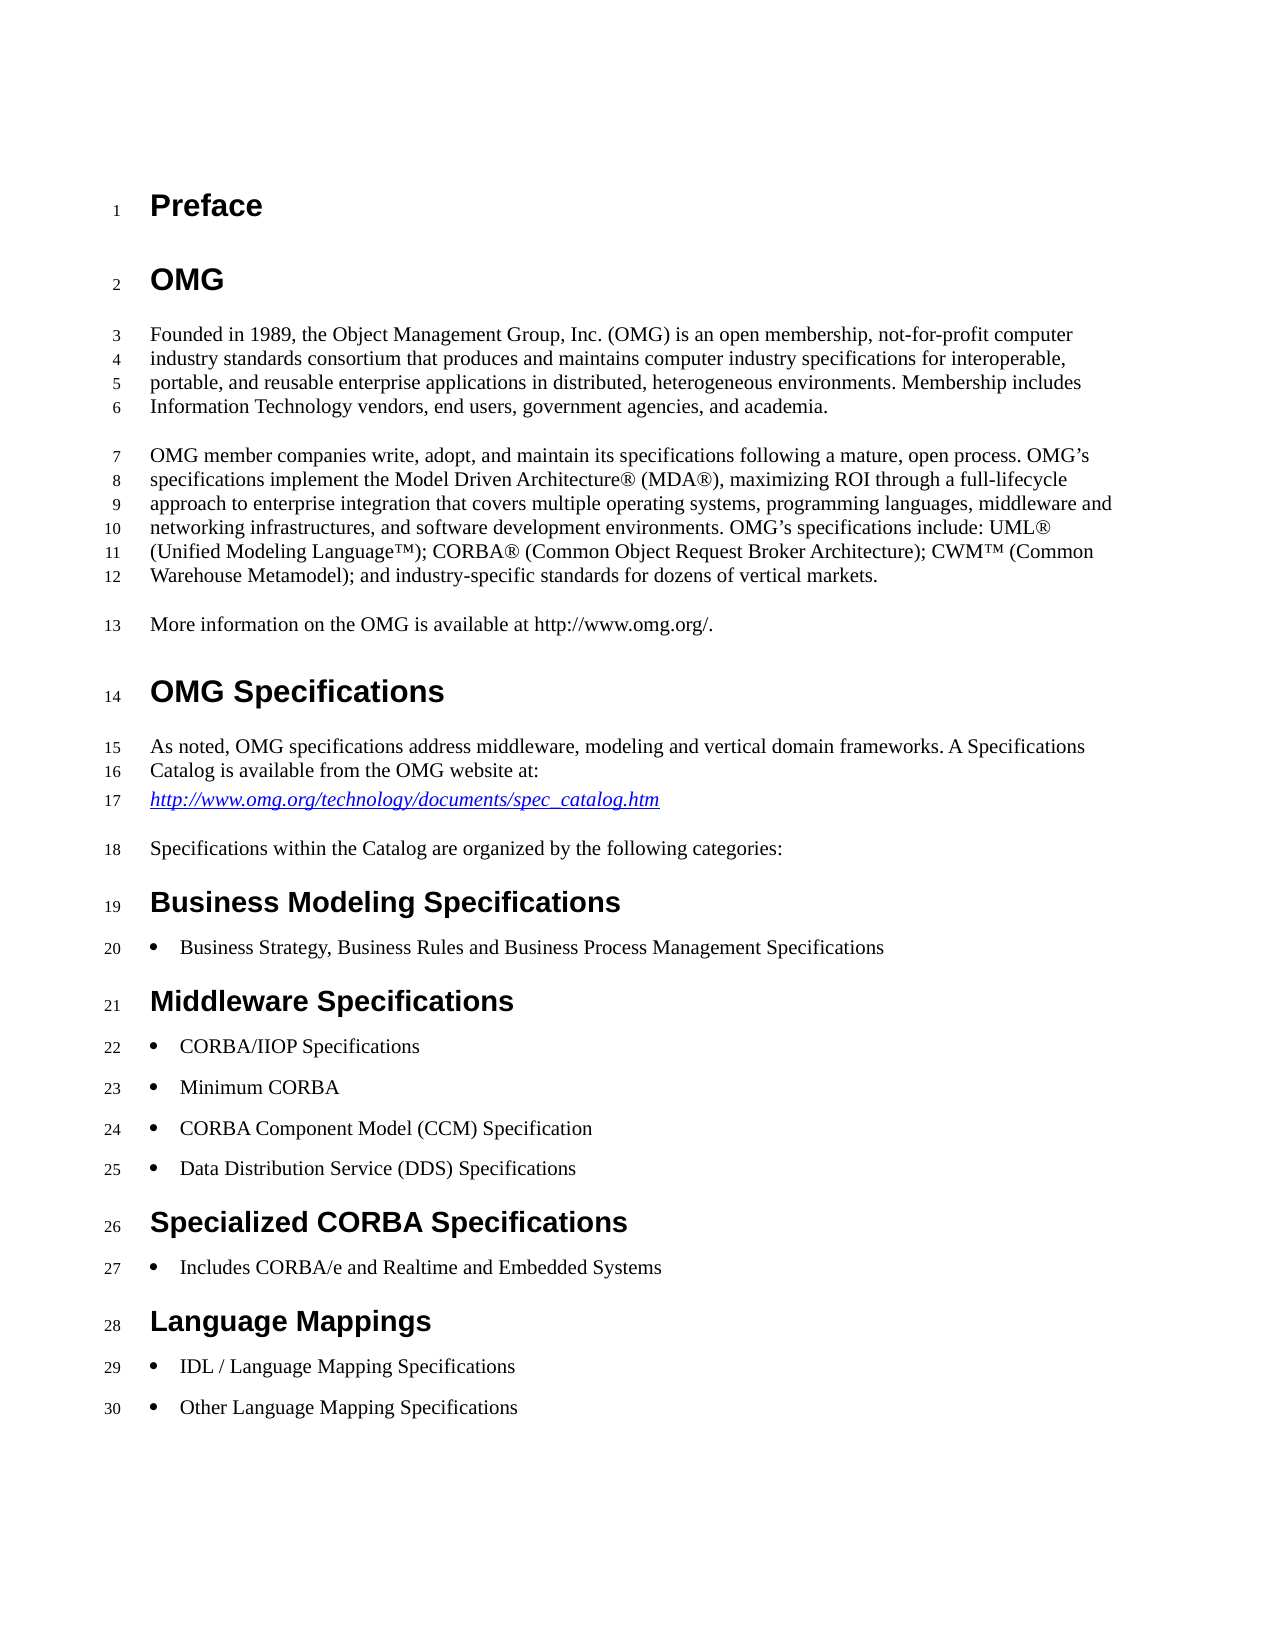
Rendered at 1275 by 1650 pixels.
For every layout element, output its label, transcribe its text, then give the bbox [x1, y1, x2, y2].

text Specifications within the Catalog are organized by the following categories: [150, 836, 1125, 860]
list CORBA Component Model (CCM) Specification [150, 1115, 1125, 1139]
text Founded in 1989, the Object Management Group, Inc. (OMG) is an open membership, not-for-profit computer industry standards consortium that produces and maintains computer industry specifications for interoperable, portable, and reusable enterprise applications in distributed, heterogeneous environments. Membership includes Information Technology vendors, end users, government agencies, and academia. [150, 322, 1125, 418]
list Business Strategy, Business Rules and Business Process Management Specifications [150, 935, 1125, 959]
list Other Language Mapping Specifications [150, 1394, 1125, 1419]
list IDL / Language Mapping Specifications [150, 1354, 1125, 1378]
list CORBA/IIOP Specifications [150, 1034, 1125, 1058]
text OMG [150, 261, 1125, 297]
text Business Modeling Specifications [150, 885, 1125, 919]
text OMG Specifications [150, 673, 1125, 709]
text Specialized CORBA Specifications [150, 1205, 1125, 1238]
list Data Distribution Service (DDS) Specifications [150, 1156, 1125, 1180]
text Preface [150, 187, 1125, 223]
text As noted, OMG specifications address middleware, modeling and vertical domain frameworks. A Specifications Catalog is available from the OMG website at: [150, 734, 1125, 782]
list Minimum CORBA [150, 1075, 1125, 1099]
text Language Mappings [150, 1304, 1125, 1337]
list Includes CORBA/e and Realtime and Embedded Systems [150, 1255, 1125, 1279]
text http://www.omg.org/technology/documents/spec_catalog.htm [150, 782, 1125, 811]
text Middleware Specifications [150, 984, 1125, 1018]
text More information on the OMG is available at http://www.omg.org/. [150, 612, 1125, 636]
text OMG member companies write, adopt, and maintain its specifications following a mature, open process. OMG’s specifications implement the Model Driven Architecture® (MDA®), maximizing ROI through a full-lifecycle approach to enterprise integration that covers multiple operating systems, programming languages, middleware and networking infrastructures, and software development environments. OMG’s specifications include: UML® (Unified Modeling Language™); CORBA® (Common Object Request Broker Architecture); CWM™ (Common Warehouse Metamodel); and industry-specific standards for dozens of vertical markets. [150, 443, 1125, 587]
